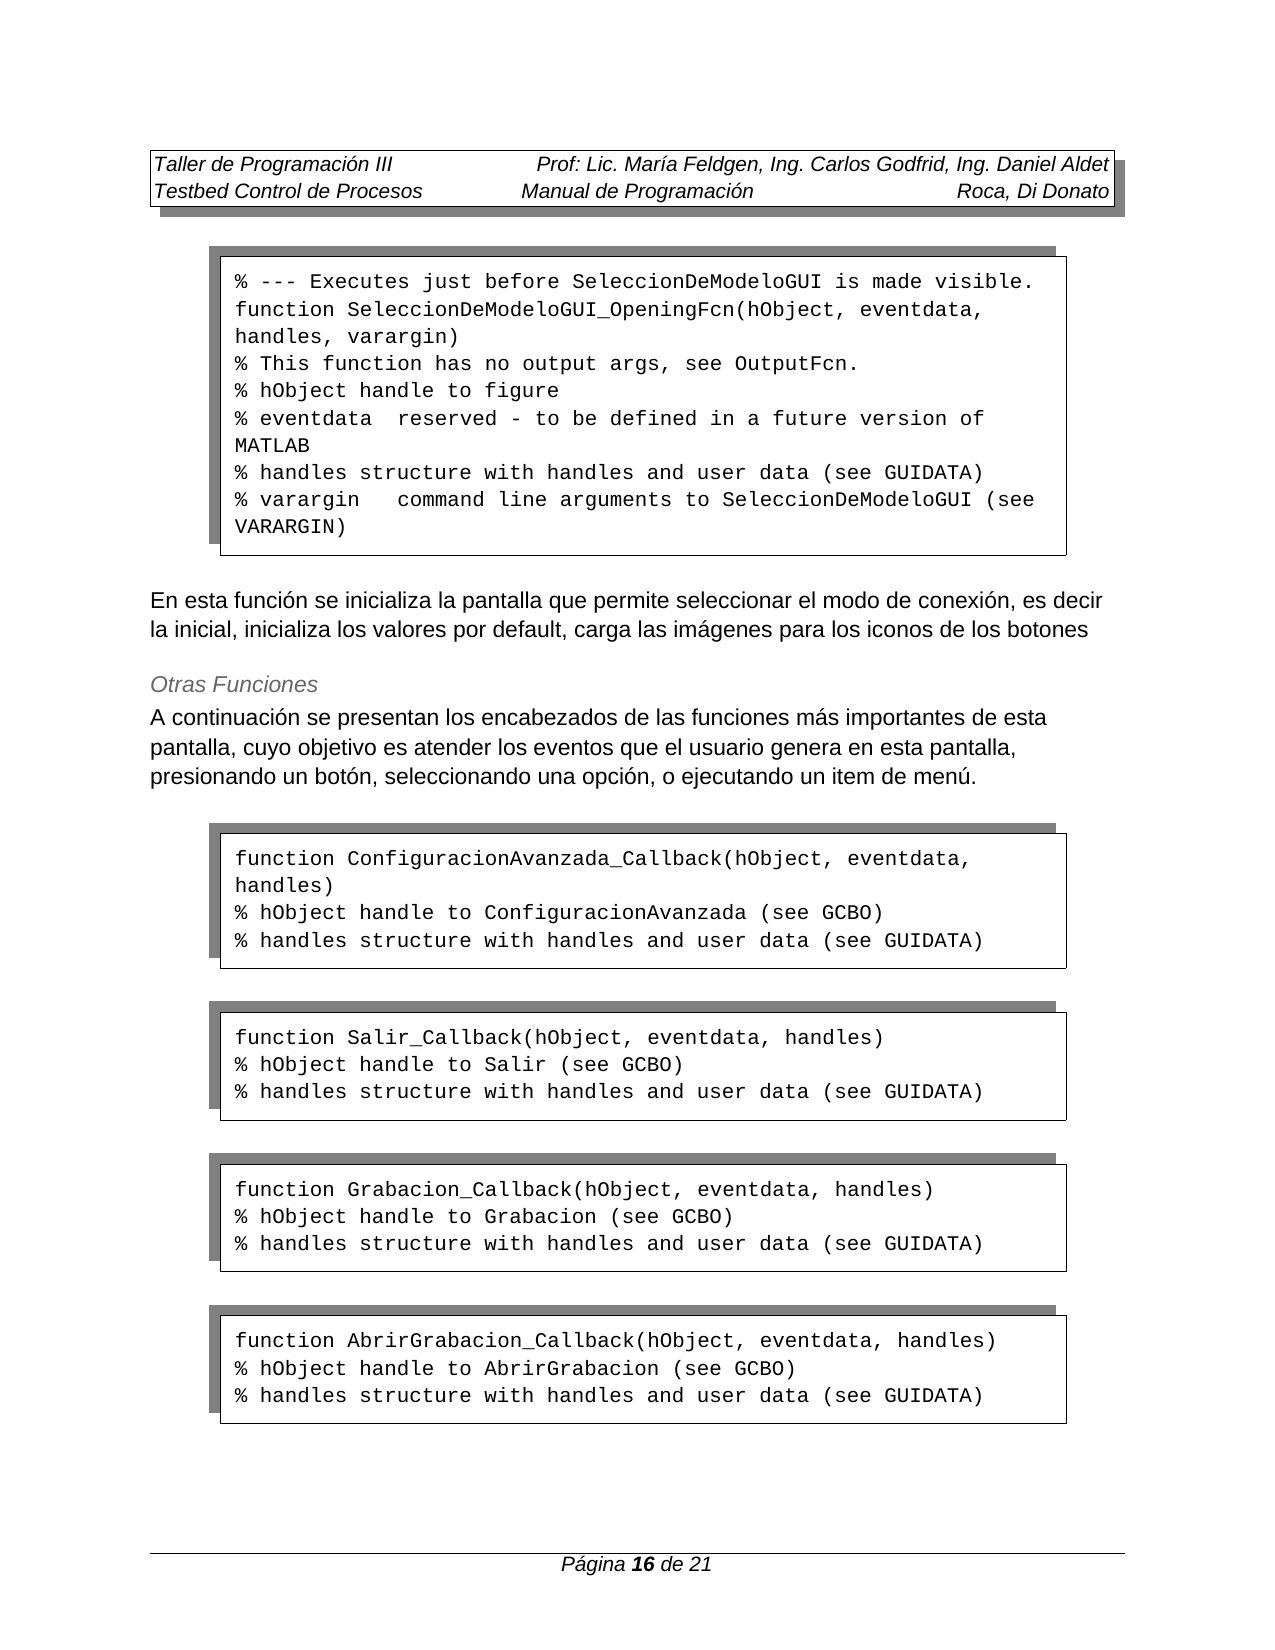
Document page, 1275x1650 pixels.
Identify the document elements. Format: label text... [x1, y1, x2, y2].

text % handles structure with handles and user data (see GUIDATA) [221, 915, 1066, 968]
text A continuación se presentan los encabezados de las funciones más importantes de esta pantalla, cuyo objetivo es atender los eventos que el usuario genera en esta pantalla, presionando un botón, seleccionando una opción, o ejecutando un item de menú. [150, 705, 1125, 789]
text % --- Executes just before SeleccionDeModeloGUI is made visible. [221, 257, 1066, 284]
text % hObject handle to AbrirGrabacion (see GCBO) [221, 1343, 1066, 1370]
text function Salir_Callback(hObject, eventdata, handles) [221, 1013, 1066, 1039]
text % handles structure with handles and user data (see GUIDATA) [221, 1066, 1066, 1120]
text function SeleccionDeModeloGUI_OpeningFcn(hObject, eventdata, handles, varargin) [221, 284, 1066, 338]
text % handles structure with handles and user data (see GUIDATA) [221, 1218, 1066, 1271]
text % This function has no output args, see OutputFcn. [221, 338, 1066, 365]
text % hObject handle to ConfiguracionAvanzada (see GCBO) [221, 887, 1066, 915]
text % handles structure with handles and user data (see GUIDATA) [221, 447, 1066, 474]
text function Grabacion_Callback(hObject, eventdata, handles) [221, 1165, 1066, 1191]
text % eventdata reserved - to be defined in a future version of MATLAB [221, 393, 1066, 447]
text % handles structure with handles and user data (see GUIDATA) [221, 1370, 1066, 1423]
text function ConfiguracionAvanzada_Callback(hObject, eventdata, handles) [221, 834, 1066, 887]
text % varargin command line arguments to SeleccionDeModeloGUI (see VARARGIN) [221, 474, 1066, 555]
text % hObject handle to Grabacion (see GCBO) [221, 1191, 1066, 1218]
text % hObject handle to Salir (see GCBO) [221, 1039, 1066, 1066]
text % hObject handle to figure [221, 365, 1066, 393]
subtitle Otras Funciones [150, 671, 1125, 697]
text En esta función se inicializa la pantalla que permite seleccionar el modo de conexión, es decir la inicial, inicializa los valores por default, carga las imágenes para los iconos de los botones [150, 588, 1125, 643]
text function AbrirGrabacion_Callback(hObject, eventdata, handles) [221, 1316, 1066, 1343]
